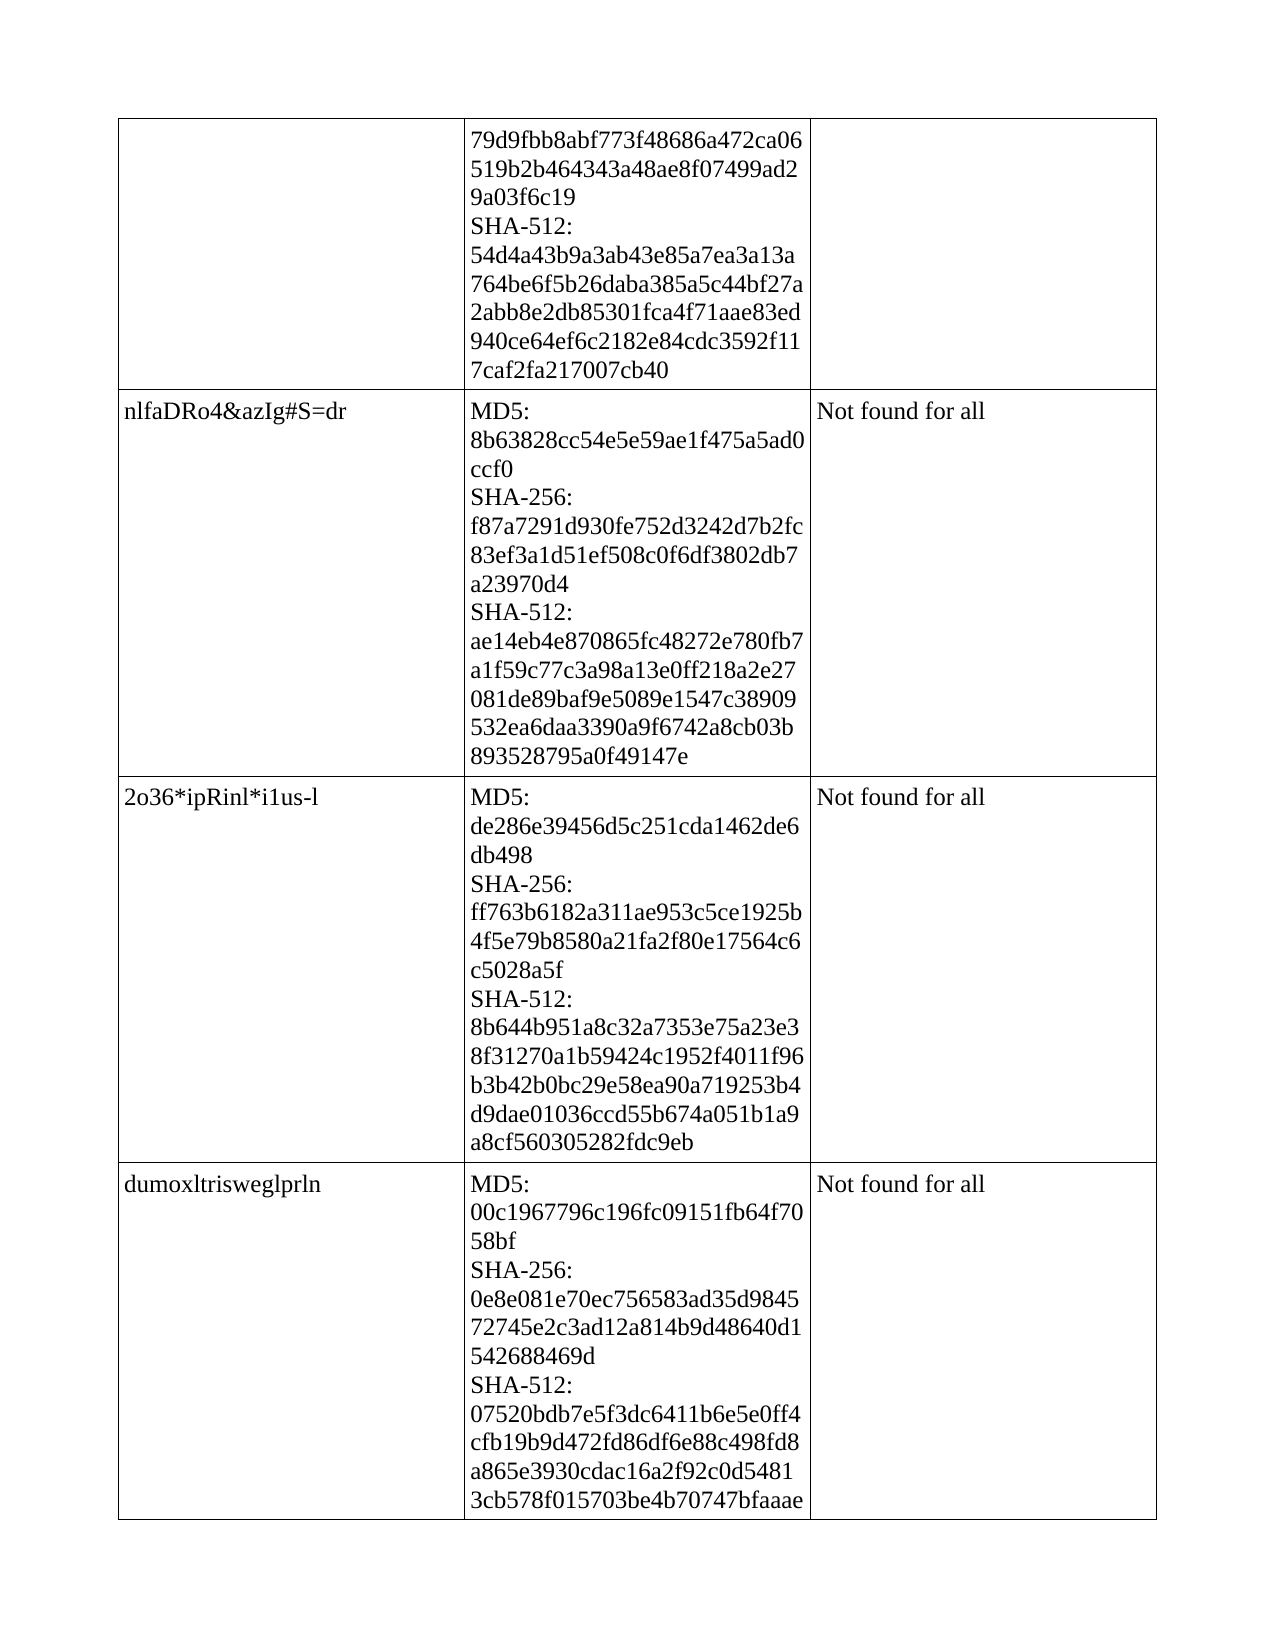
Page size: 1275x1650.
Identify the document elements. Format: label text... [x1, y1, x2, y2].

table_cell MD5: de286e39456d5c251cda1462de6db498 SHA-256: ff763b6182a311ae953c5ce1925b4f5e79b8580a21fa2f80e17564c6c5028a5f SHA-512: 8b644b951a8c32a7353e75a23e38f31270a1b59424c1952f4011f96b3b42b0bc29e58ea90a719253b4d9dae01036ccd55b674a051b1a9a8cf560305282fdc9eb [465, 777, 810, 1162]
table_cell 2o36*ipRinl*i1us-l [119, 777, 464, 1162]
table_cell dumoxltrisweglprln [119, 1163, 464, 1519]
table_cell [119, 119, 464, 389]
table_cell MD5: 8b63828cc54e5e59ae1f475a5ad0ccf0 SHA-256: f87a7291d930fe752d3242d7b2fc83ef3a1d51ef508c0f6df3802db7a23970d4 SHA-512: ae14eb4e870865fc48272e780fb7a1f59c77c3a98a13e0ff218a2e27081de89baf9e5089e1547c38909532ea6daa3390a9f6742a8cb03b893528795a0f49147e [465, 390, 810, 776]
table_cell 79d9fbb8abf773f48686a472ca06519b2b464343a48ae8f07499ad29a03f6c19 SHA-512: 54d4a43b9a3ab43e85a7ea3a13a764be6f5b26daba385a5c44bf27a2abb8e2db85301fca4f71aae83ed940ce64ef6c2182e84cdc3592f117caf2fa217007cb40 [465, 119, 810, 389]
table_cell Not found for all [811, 1163, 1156, 1519]
table_cell nlfaDRo4&azIg#S=dr [119, 390, 464, 776]
table_cell Not found for all [811, 390, 1156, 776]
table_cell [811, 119, 1156, 389]
table_cell Not found for all [811, 777, 1156, 1162]
table_cell MD5: 00c1967796c196fc09151fb64f7058bf SHA-256: 0e8e081e70ec756583ad35d984572745e2c3ad12a814b9d48640d1542688469d SHA-512: 07520bdb7e5f3dc6411b6e5e0ff4cfb19b9d472fd86df6e88c498fd8a865e3930cdac16a2f92c0d54813cb578f015703be4b70747bfaaae [465, 1163, 810, 1519]
